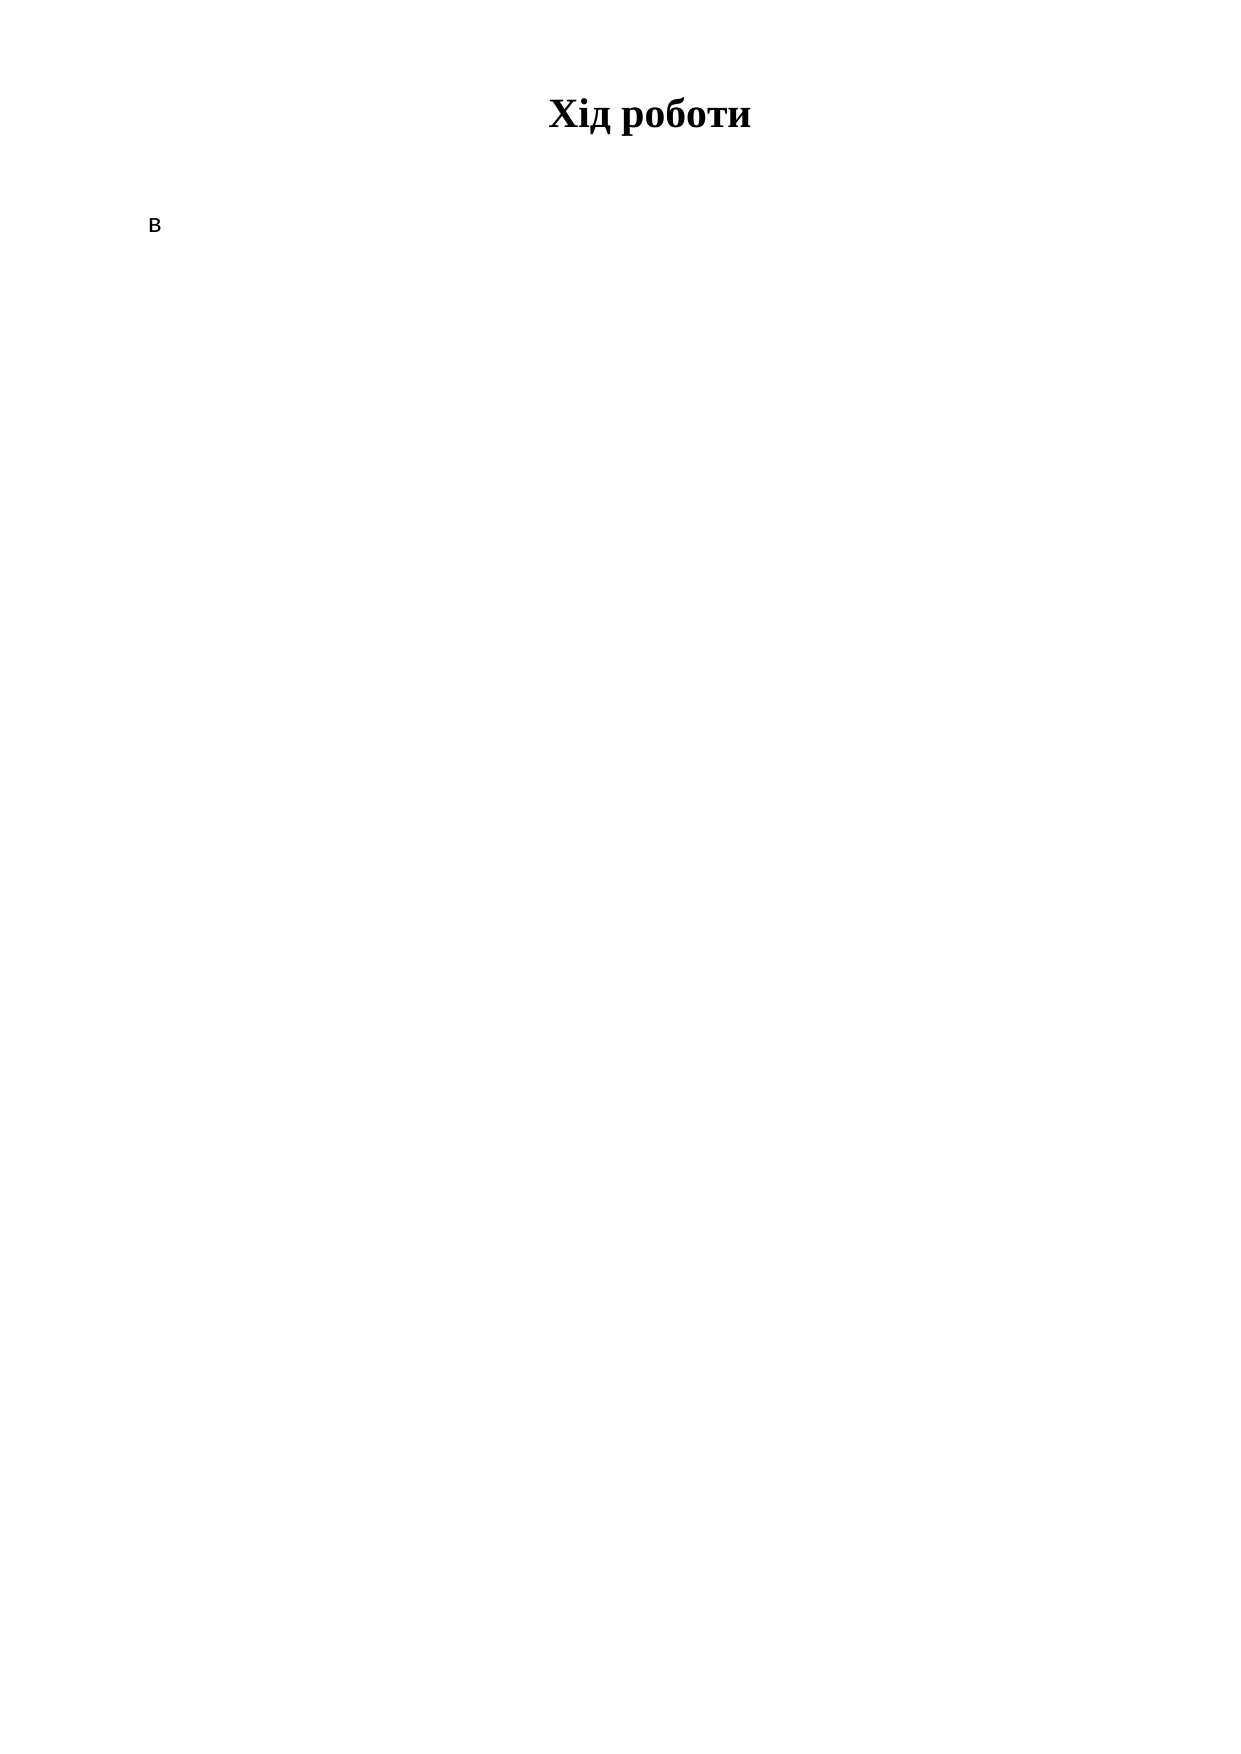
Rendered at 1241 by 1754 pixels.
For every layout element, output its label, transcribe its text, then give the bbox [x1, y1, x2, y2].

text в [148, 204, 1152, 239]
text Хід роботи [148, 88, 1152, 136]
